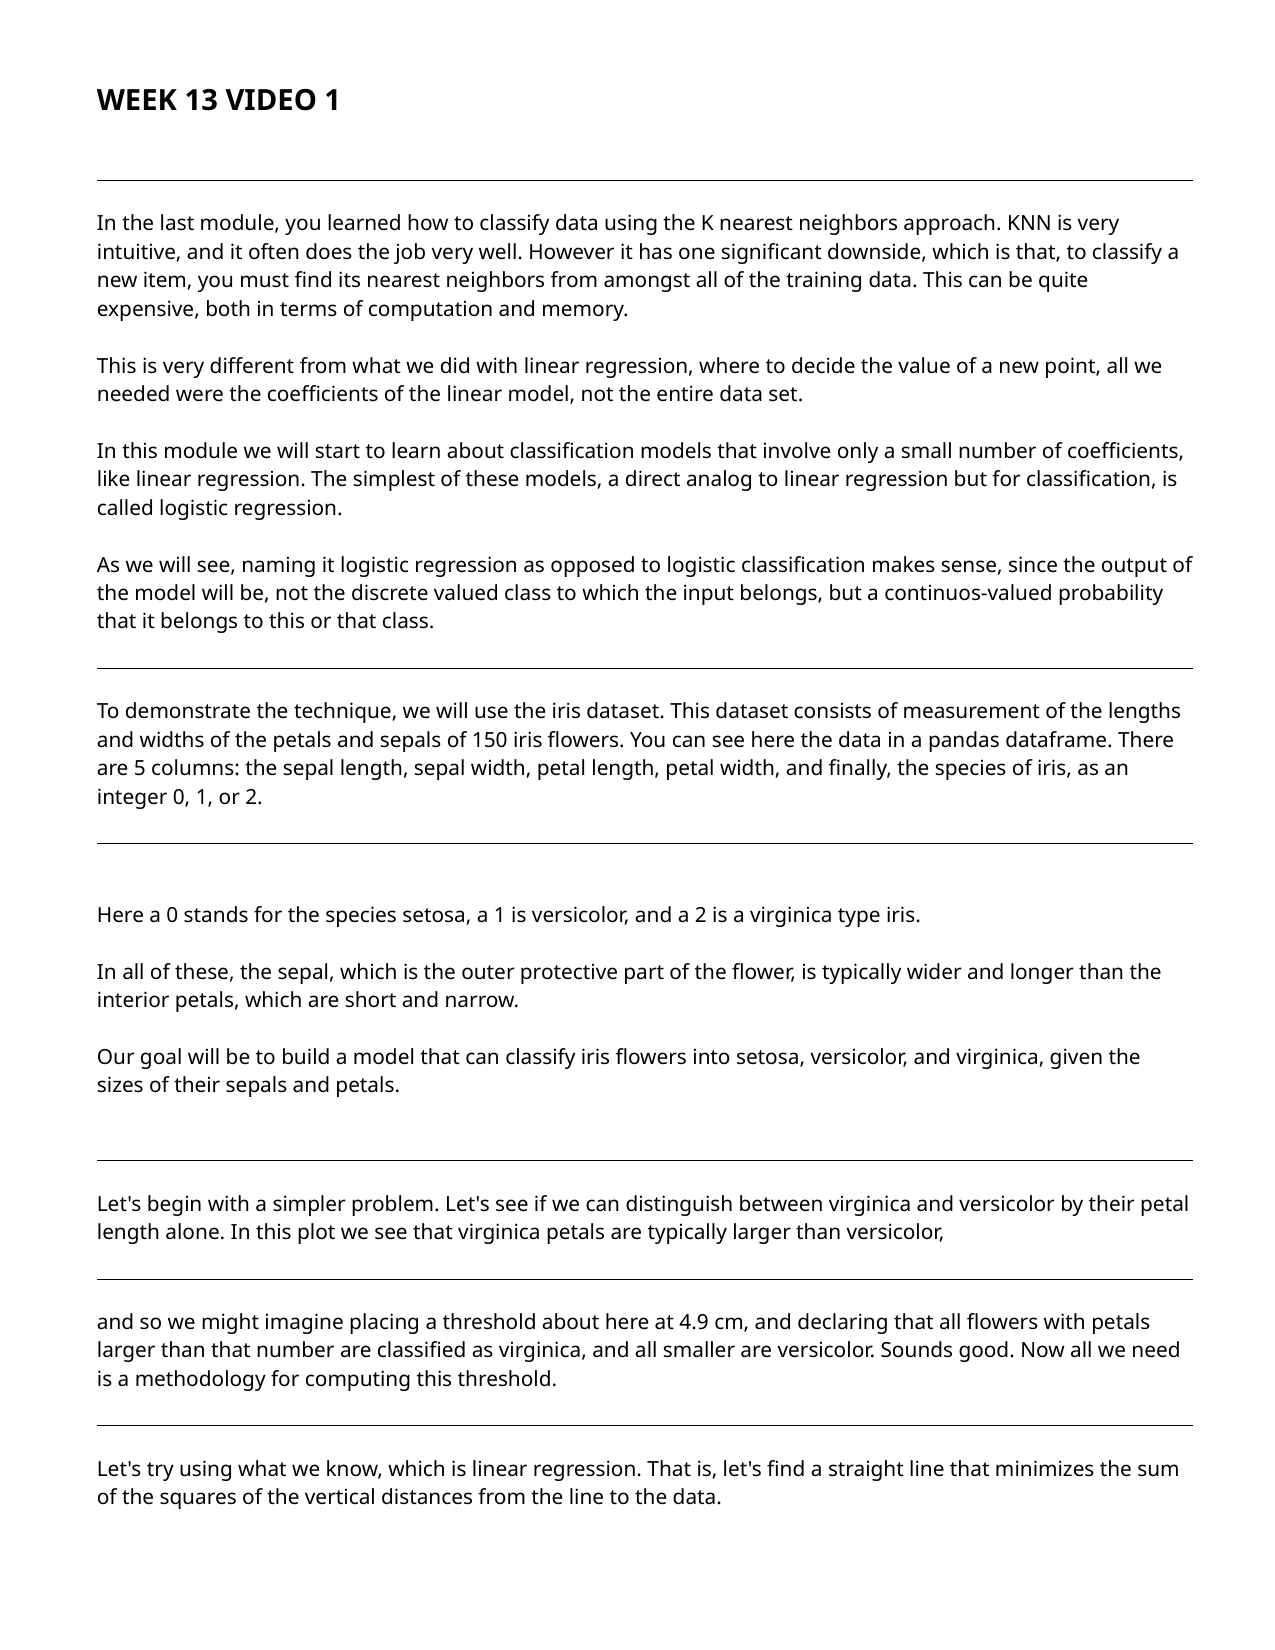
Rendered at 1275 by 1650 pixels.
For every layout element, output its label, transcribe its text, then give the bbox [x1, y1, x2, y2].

text Let's begin with a simpler problem. Let's see if we can distinguish between virginica and versicolor by their petal length alone. In this plot we see that virginica petals are typically larger than versicolor, [97, 1189, 1193, 1246]
text In this module we will start to learn about classification models that involve only a small number of coefficients, like linear regression. The simplest of these models, a direct analog to linear regression but for classification, is called logistic regression. [97, 436, 1193, 521]
text Let's try using what we know, which is linear regression. That is, let's find a straight line that minimizes the sum of the squares of the vertical distances from the line to the data. [97, 1454, 1193, 1511]
text and so we might imagine placing a threshold about here at 4.9 cm, and declaring that all flowers with petals larger than that number are classified as virginica, and all smaller are versicolor. Sounds good. Now all we need is a methodology for computing this threshold. [97, 1307, 1193, 1392]
text Here a 0 stands for the species setosa, a 1 is versicolor, and a 2 is a virginica type iris. [97, 900, 1193, 928]
text Our goal will be to build a model that can classify iris flowers into setosa, versicolor, and virginica, given the sizes of their sepals and petals. [97, 1042, 1193, 1099]
text In the last module, you learned how to classify data using the K nearest neighbors approach. KNN is very intuitive, and it often does the job very well. However it has one significant downside, which is that, to classify a new item, you must find its nearest neighbors from amongst all of the training data. This can be quite expensive, both in terms of computation and memory. [97, 208, 1193, 322]
text This is very different from what we did with linear regression, where to decide the value of a new point, all we needed were the coefficients of the linear model, not the entire data set. [97, 351, 1193, 408]
text To demonstrate the technique, we will use the iris dataset. This dataset consists of measurement of the lengths and widths of the petals and sepals of 150 iris flowers. You can see here the data in a pandas dataframe. There are 5 columns: the sepal length, sepal width, petal length, petal width, and finally, the species of iris, as an integer 0, 1, or 2. [97, 696, 1193, 810]
text WEEK 13 VIDEO 1 [97, 79, 1193, 119]
text As we will see, naming it logistic regression as opposed to logistic classification makes sense, since the output of the model will be, not the discrete valued class to which the input belongs, but a continuos-valued probability that it belongs to this or that class. [97, 550, 1193, 635]
text In all of these, the sepal, which is the outer protective part of the flower, is typically wider and longer than the interior petals, which are short and narrow. [97, 957, 1193, 1014]
